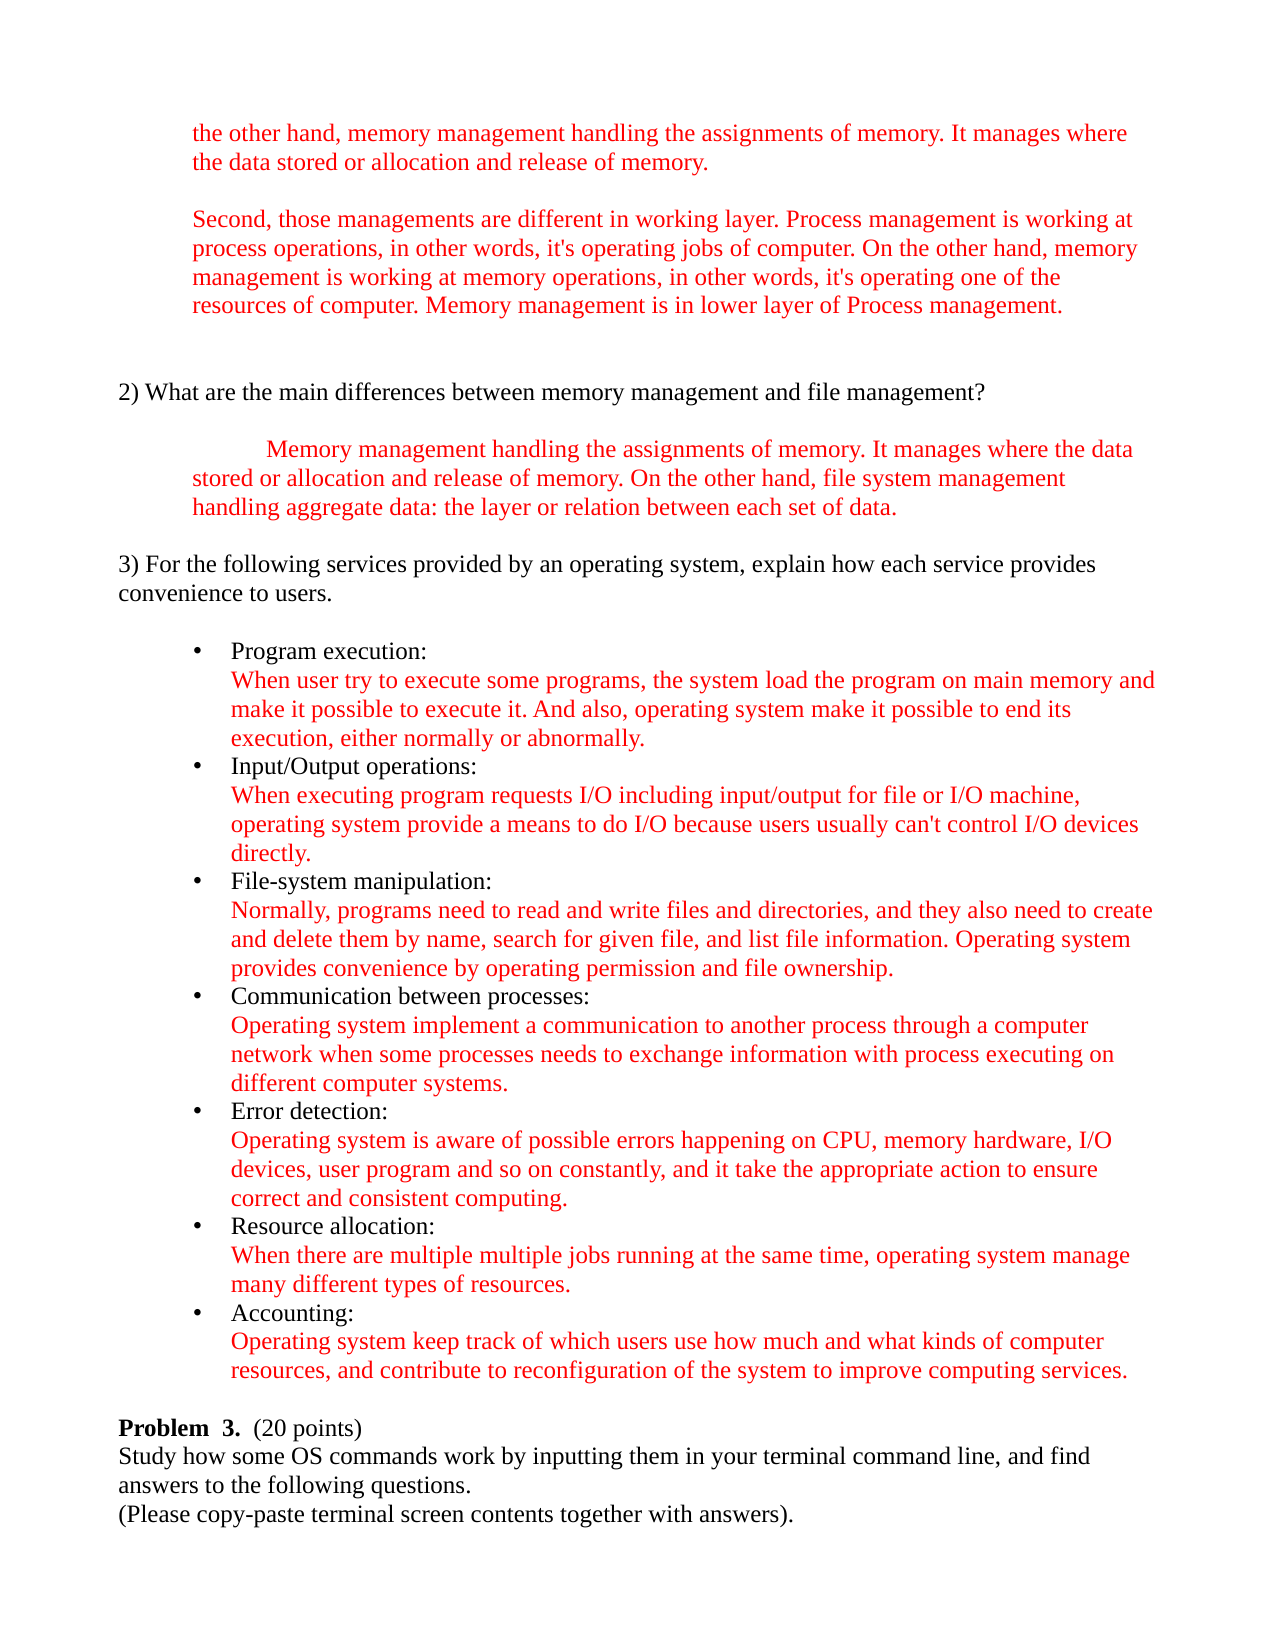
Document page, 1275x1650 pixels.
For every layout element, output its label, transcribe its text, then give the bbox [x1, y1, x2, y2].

text Problem 3. (20 points) [118, 1384, 1157, 1441]
list Resource allocation: [193, 1211, 1157, 1240]
text Study how some OS commands work by inputting them in your terminal command line, and find answers to the following questions. (Please copy-paste terminal screen contents together with answers). [118, 1441, 1157, 1528]
list Second, those managements are different in working layer. Process management is working at process operations, in other words, it's operating jobs of computer. On the other hand, memory management is working at memory operations, in other words, it's operating one of the resources of computer. Memory management is in lower layer of Process management. [192, 204, 1157, 348]
subtitle When user try to execute some programs, the system load the program on main memory and make it possible to execute it. And also, operating system make it possible to end its execution, either normally or abnormally. [193, 665, 1157, 751]
subtitle When executing program requests I/O including input/output for file or I/O machine, operating system provide a means to do I/O because users usually can't control I/O devices directly. [193, 780, 1157, 866]
subtitle When there are multiple multiple jobs running at the same time, operating system manage many different types of resources. [193, 1240, 1157, 1298]
list Program execution: [193, 636, 1157, 665]
subtitle Normally, programs need to read and write files and directories, and they also need to create and delete them by name, search for given file, and list file information. Operating system provides convenience by operating permission and file ownership. [193, 895, 1157, 981]
subtitle Operating system keep track of which users use how much and what kinds of computer resources, and contribute to reconfiguration of the system to improve computing services. [193, 1326, 1157, 1384]
subtitle Operating system implement a communication to another process through a computer network when some processes needs to exchange information with process executing on different computer systems. [193, 1010, 1157, 1096]
list Input/Output operations: [193, 751, 1157, 780]
list Accounting: [193, 1298, 1157, 1326]
list Communication between processes: [193, 981, 1157, 1010]
list the other hand, memory management handling the assignments of memory. It manages where the data stored or allocation and release of memory. [192, 118, 1157, 176]
list Operating system is aware of possible errors happening on CPU, memory hardware, I/O devices, user program and so on constantly, and it take the appropriate action to ensure correct and consistent computing. [193, 1125, 1157, 1211]
list Error detection: [193, 1096, 1157, 1125]
list 2) What are the main differences between memory management and file management? [118, 348, 1157, 406]
list Memory management handling the assignments of memory. It manages where the data stored or allocation and release of memory. On the other hand, file system management handling aggregate data: the layer or relation between each set of data. [192, 406, 1157, 549]
subtitle 3) For the following services provided by an operating system, explain how each service provides convenience to users. [118, 549, 1157, 607]
list File-system manipulation: [193, 866, 1157, 895]
